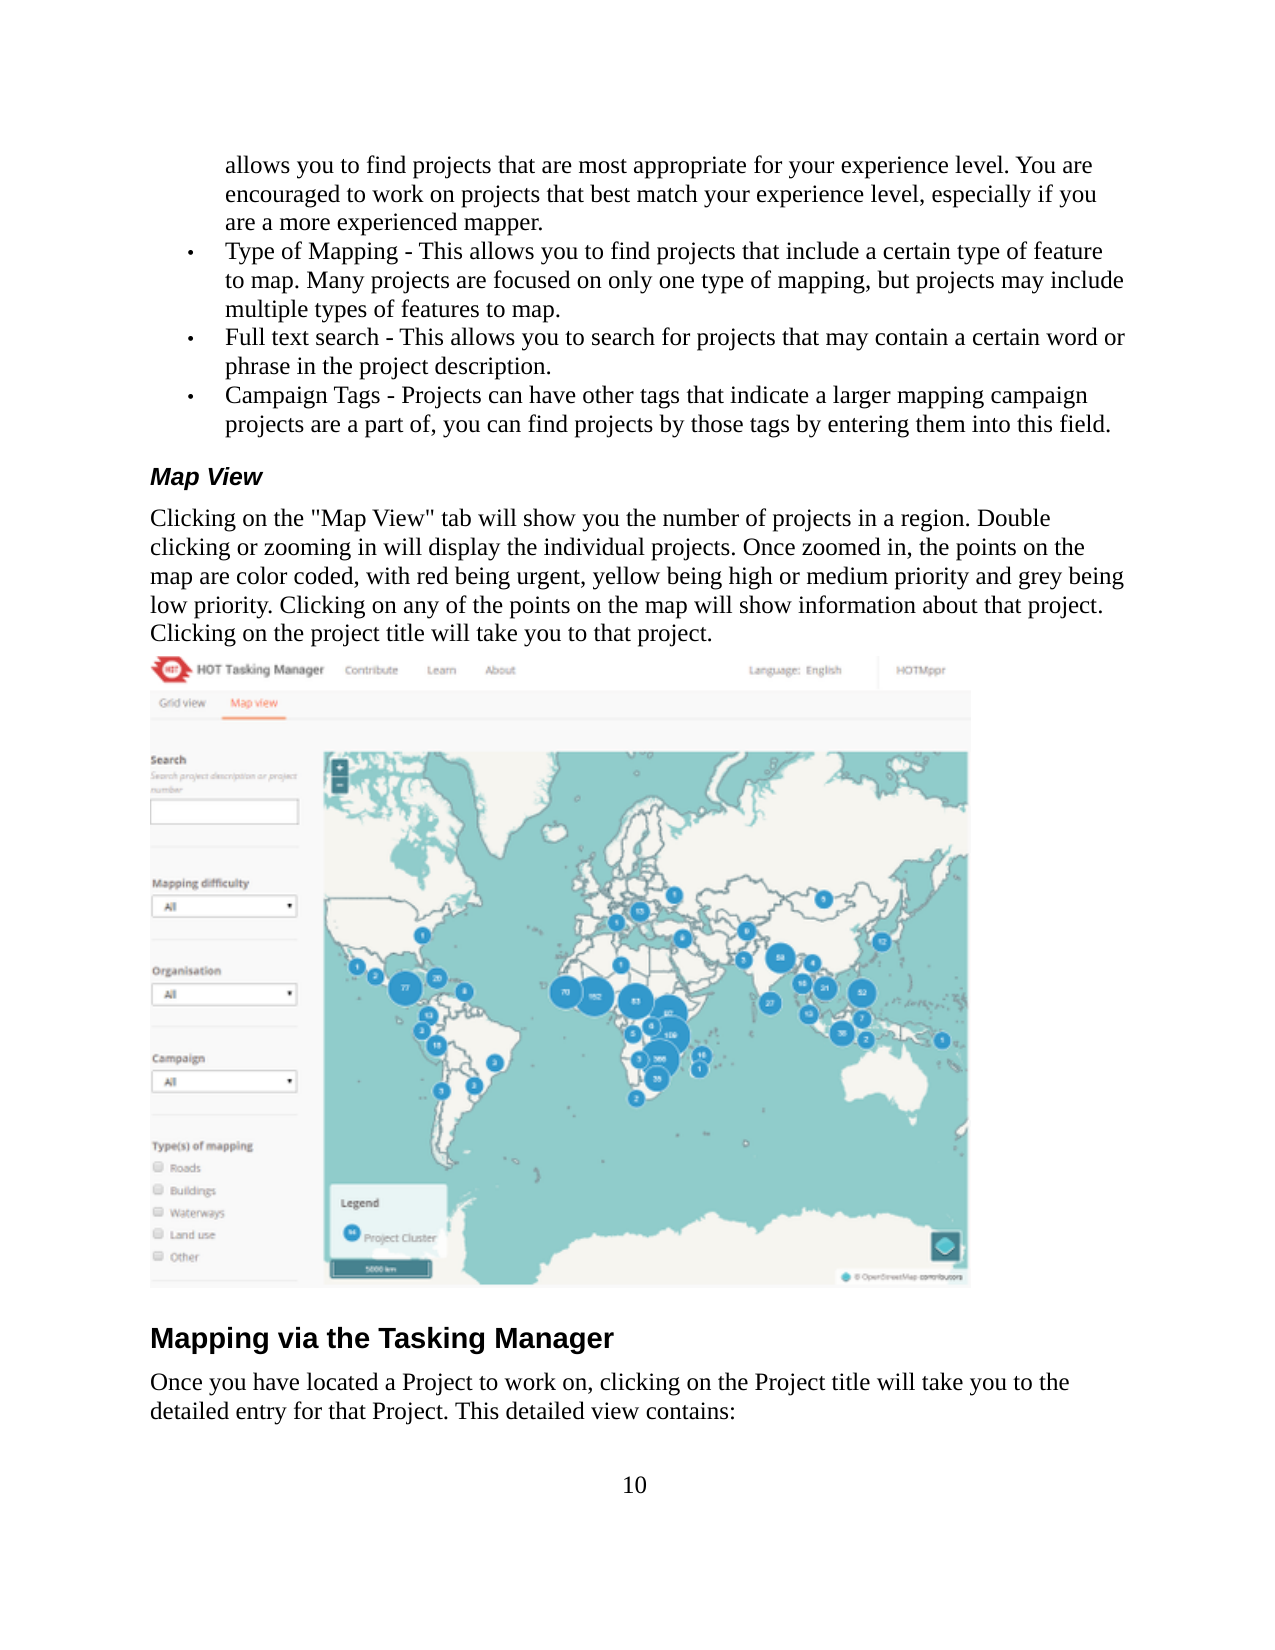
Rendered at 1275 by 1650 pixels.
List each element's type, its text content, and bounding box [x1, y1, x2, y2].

subtitle Mapping via the Tasking Manager [150, 1321, 1125, 1355]
subtitle Map View [150, 462, 1125, 491]
list allows you to find projects that are most appropriate for your experience level. You are encouraged to work on projects that best match your experience level, especially if you are a more experienced mapper. [187, 150, 1125, 236]
list Type of Mapping - This allows you to find projects that include a certain type of feature to map. Many projects are focused on only one type of mapping, but projects may include multiple types of features to map. [187, 236, 1125, 322]
list Campaign Tags - Projects can have other tags that indicate a larger mapping campaign projects are a part of, you can find projects by those tags by entering them into this field. [187, 380, 1125, 437]
text Once you have located a Project to work on, clicking on the Project title will take you to the detailed entry for that Project. This detailed view contains: [150, 1367, 1125, 1425]
text Clicking on the "Map View" tab will show you the number of projects in a region. Double clicking or zooming in will display the individual projects. Once zoomed in, the points on the map are color coded, with red being urgent, yellow being high or medium priority and grey being low priority. Clicking on any of the points on the map will show information about that project. Clicking on the project title will take you to that project. [150, 503, 1125, 647]
picture [150, 656, 971, 1288]
list Full text search - This allows you to search for projects that may contain a certain word or phrase in the project description. [187, 322, 1125, 380]
